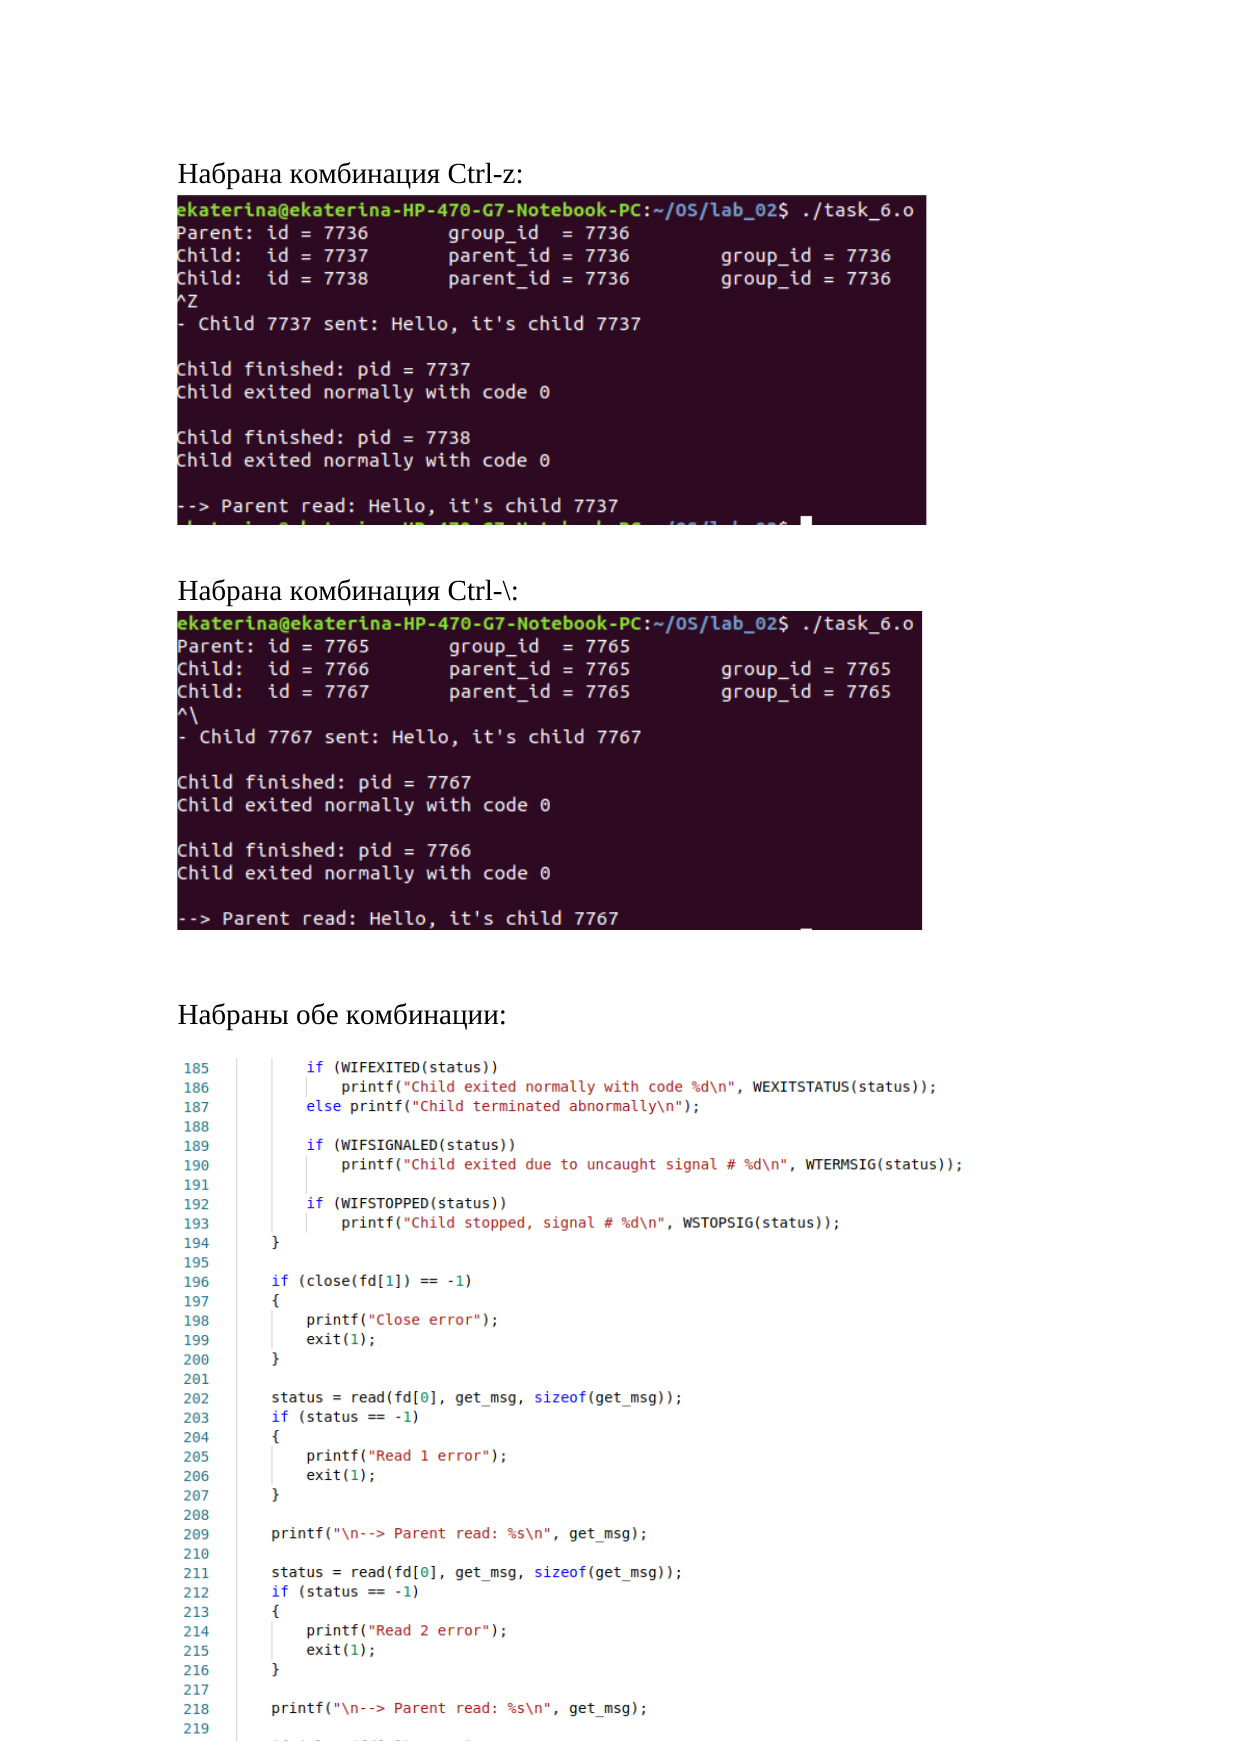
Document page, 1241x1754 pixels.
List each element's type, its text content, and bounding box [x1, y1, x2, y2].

picture [180, 1058, 967, 1741]
text Набрана комбинация Ctrl-z: [177, 157, 1152, 190]
picture [177, 611, 923, 930]
picture [177, 195, 927, 525]
text Набраны обе комбинации: [177, 997, 1152, 1031]
text Набрана комбинация Ctrl-\: [177, 573, 1152, 607]
